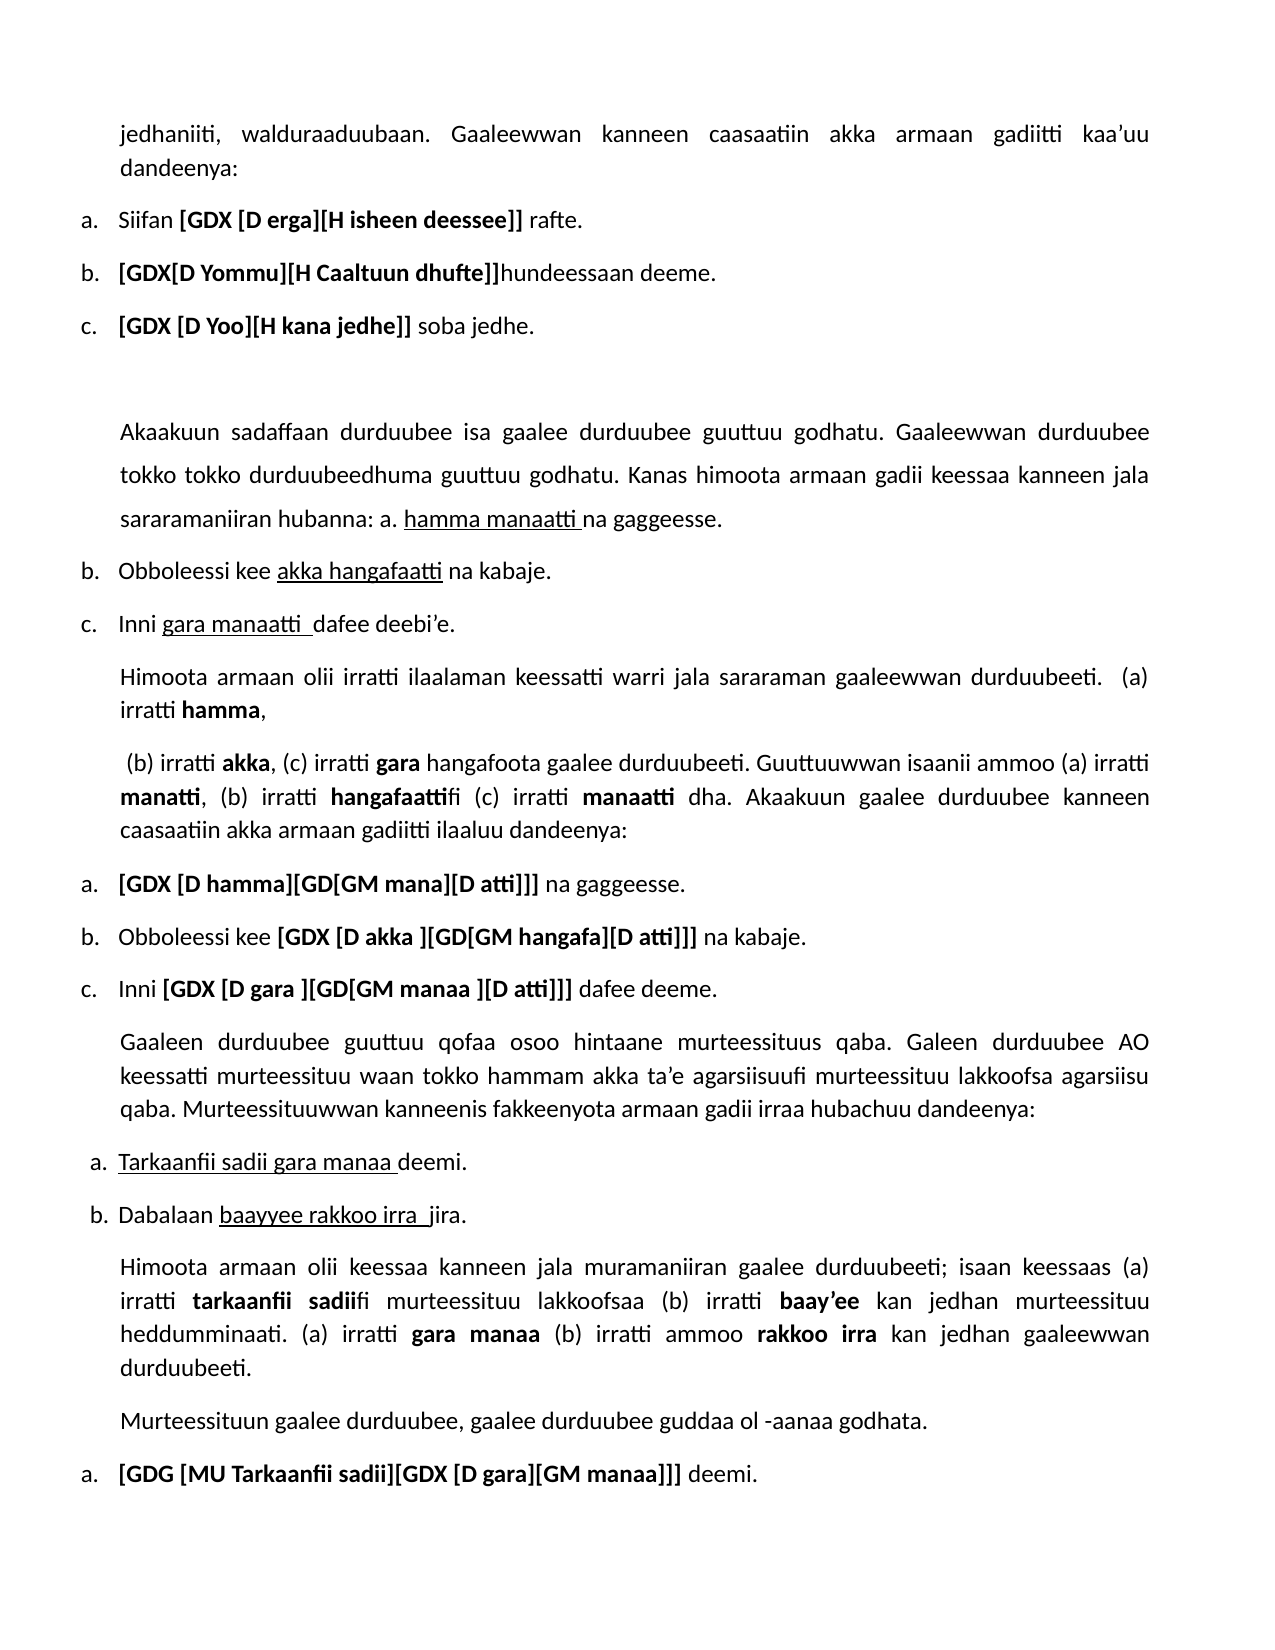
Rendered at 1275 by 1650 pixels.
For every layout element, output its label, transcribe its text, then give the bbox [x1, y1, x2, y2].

list Tarkaanfii sadii gara manaa deemi. [89, 1147, 1157, 1177]
text Himoota armaan olii keessaa kanneen jala muramaniiran gaalee durduubeeti; isaan keessaas (a) irratti tarkaanfii sadiifi murteessituu lakkoofsaa (b) irratti baay’ee kan jedhan murteessituu heddumminaati. (a) irratti gara manaa (b) irratti ammoo rakkoo irra kan jedhan gaaleewwan durduubeeti. [120, 1252, 1151, 1383]
list Inni gara manaatti dafee deebi’e. [81, 608, 1154, 639]
list Obboleessi kee akka hangafaatti na kabaje. [81, 556, 1154, 586]
list [GDX [D hamma][GD[GM mana][D atti]]] na gaggeesse. [81, 868, 1152, 898]
list [GDX [D Yoo][H kana jedhe]] soba jedhe. [81, 311, 1152, 341]
text Gaaleen durduubee guuttuu qofaa osoo hintaane murteessituus qaba. Galeen durduubee AO keessatti murteessituu waan tokko hammam akka ta’e agarsiisuufi murteessituu lakkoofsa agarsiisu qaba. Murteessituuwwan kanneenis fakkeenyota armaan gadii irraa hubachuu dandeenya: [120, 1026, 1151, 1124]
list Dabalaan baayyee rakkoo irra jira. [89, 1199, 1157, 1229]
list Inni [GDX [D gara ][GD[GM manaa ][D atti]]] dafee deeme. [81, 973, 1152, 1004]
text jedhaniiti, walduraaduubaan. Gaaleewwan kanneen caasaatiin akka armaan gadiitti kaa’uu dandeenya: [120, 118, 1151, 182]
text Akaakuun sadaffaan durduubee isa gaalee durduubee guuttuu godhatu. Gaaleewwan durduubee tokko tokko durduubeedhuma guuttuu godhatu. Kanas himoota armaan gadii keessaa kanneen jala sararamaniiran hubanna: a. hamma manaatti na gaggeesse. [120, 416, 1151, 533]
list Siifan [GDX [D erga][H isheen deessee]] rafte. [81, 205, 1152, 235]
text Murteessituun gaalee durduubee, gaalee durduubee guddaa ol -aanaa godhata. [120, 1405, 1151, 1436]
list Obboleessi kee [GDX [D akka ][GD[GM hangafa][D atti]]] na kabaje. [81, 921, 1152, 951]
list [GDG [MU Tarkaanfii sadii][GDX [D gara][GM manaa]]] deemi. [81, 1458, 1154, 1489]
list [GDX[D Yommu][H Caaltuun dhufte]]hundeessaan deeme. [81, 258, 1152, 288]
text (b) irratti akka, (c) irratti gara hangafoota gaalee durduubeeti. Guuttuuwwan isaanii ammoo (a) irratti manatti, (b) irratti hangafaattifi (c) irratti manaatti dha. Akaakuun gaalee durduubee kanneen caasaatiin akka armaan gadiitti ilaaluu dandeenya: [120, 748, 1151, 845]
text Himoota armaan olii irratti ilaalaman keessatti warri jala sararaman gaaleewwan durduubeeti. (a) irratti hamma, [120, 661, 1151, 725]
